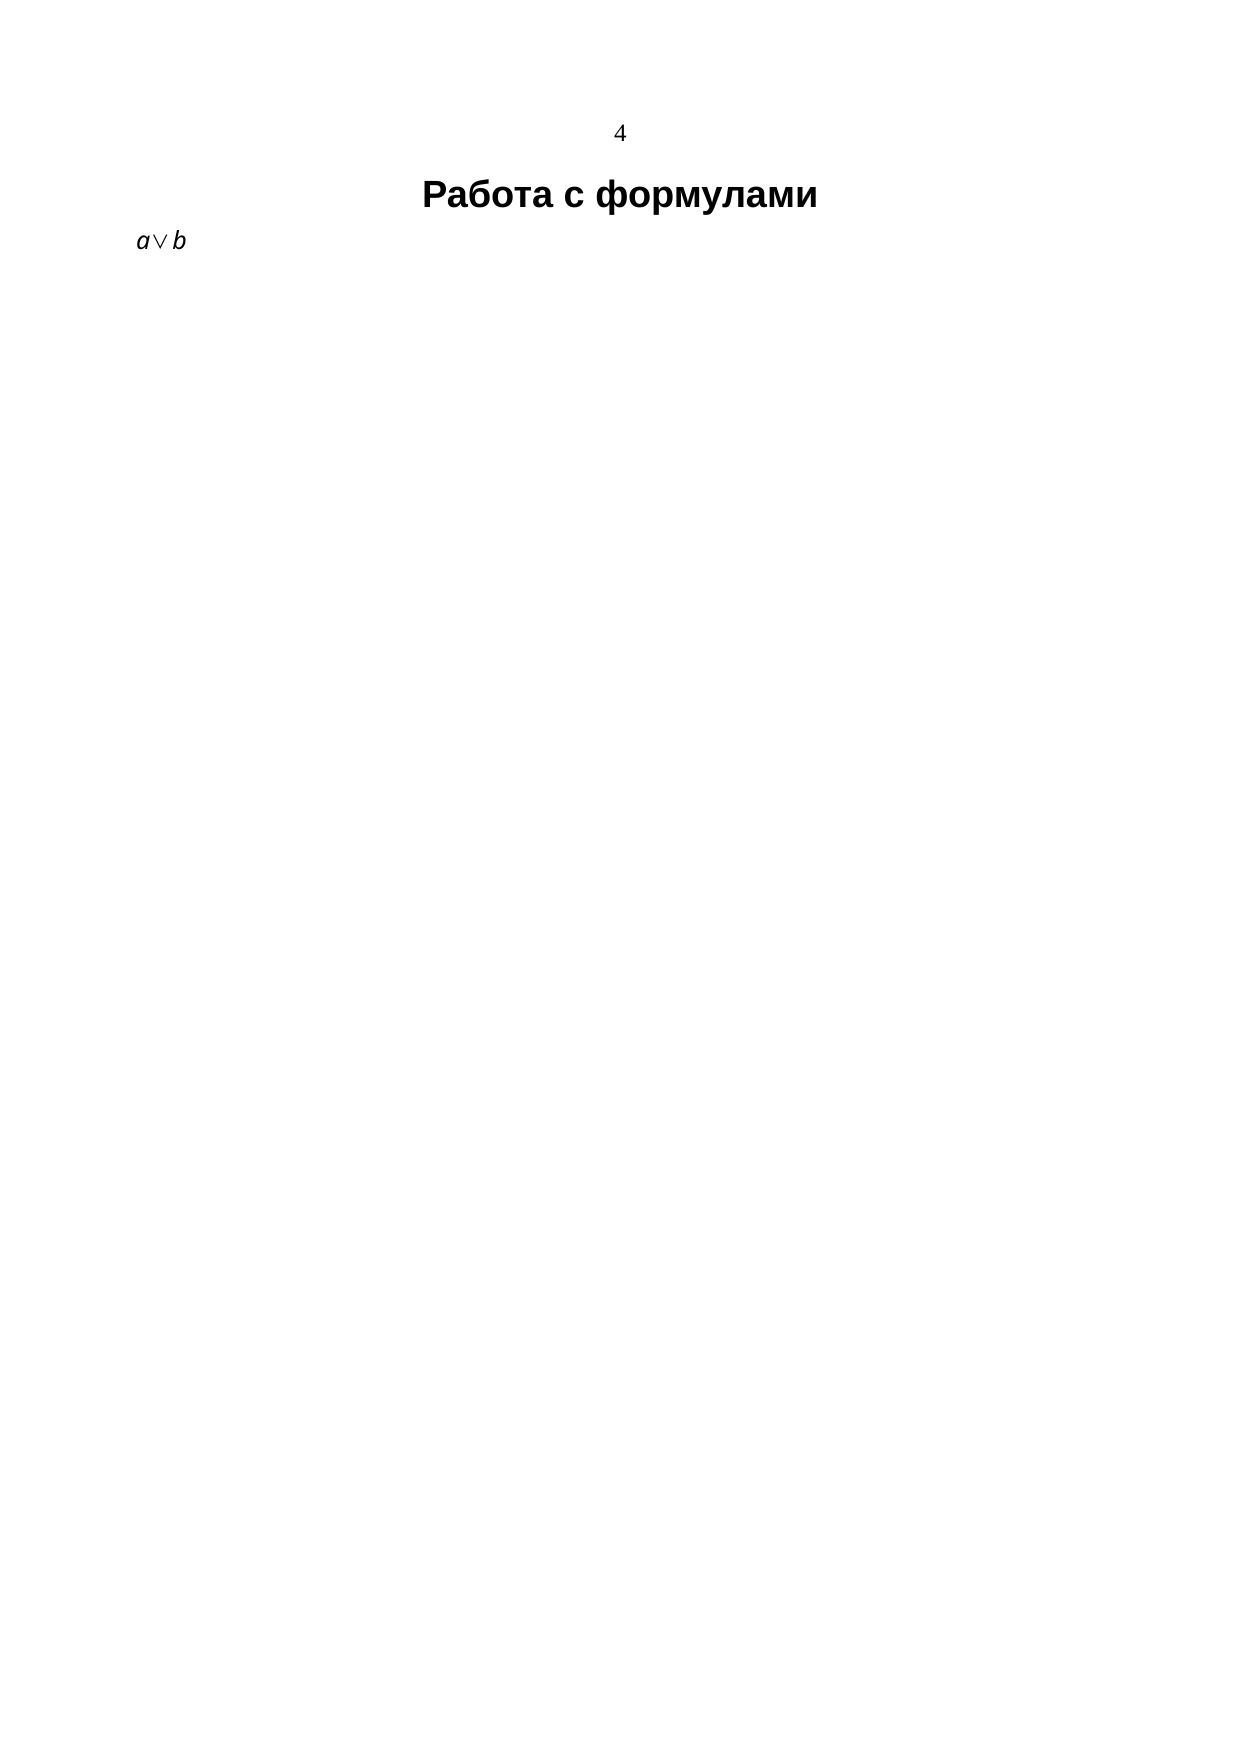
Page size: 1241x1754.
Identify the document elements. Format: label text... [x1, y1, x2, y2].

subtitle Работа с формулами [118, 172, 1122, 216]
